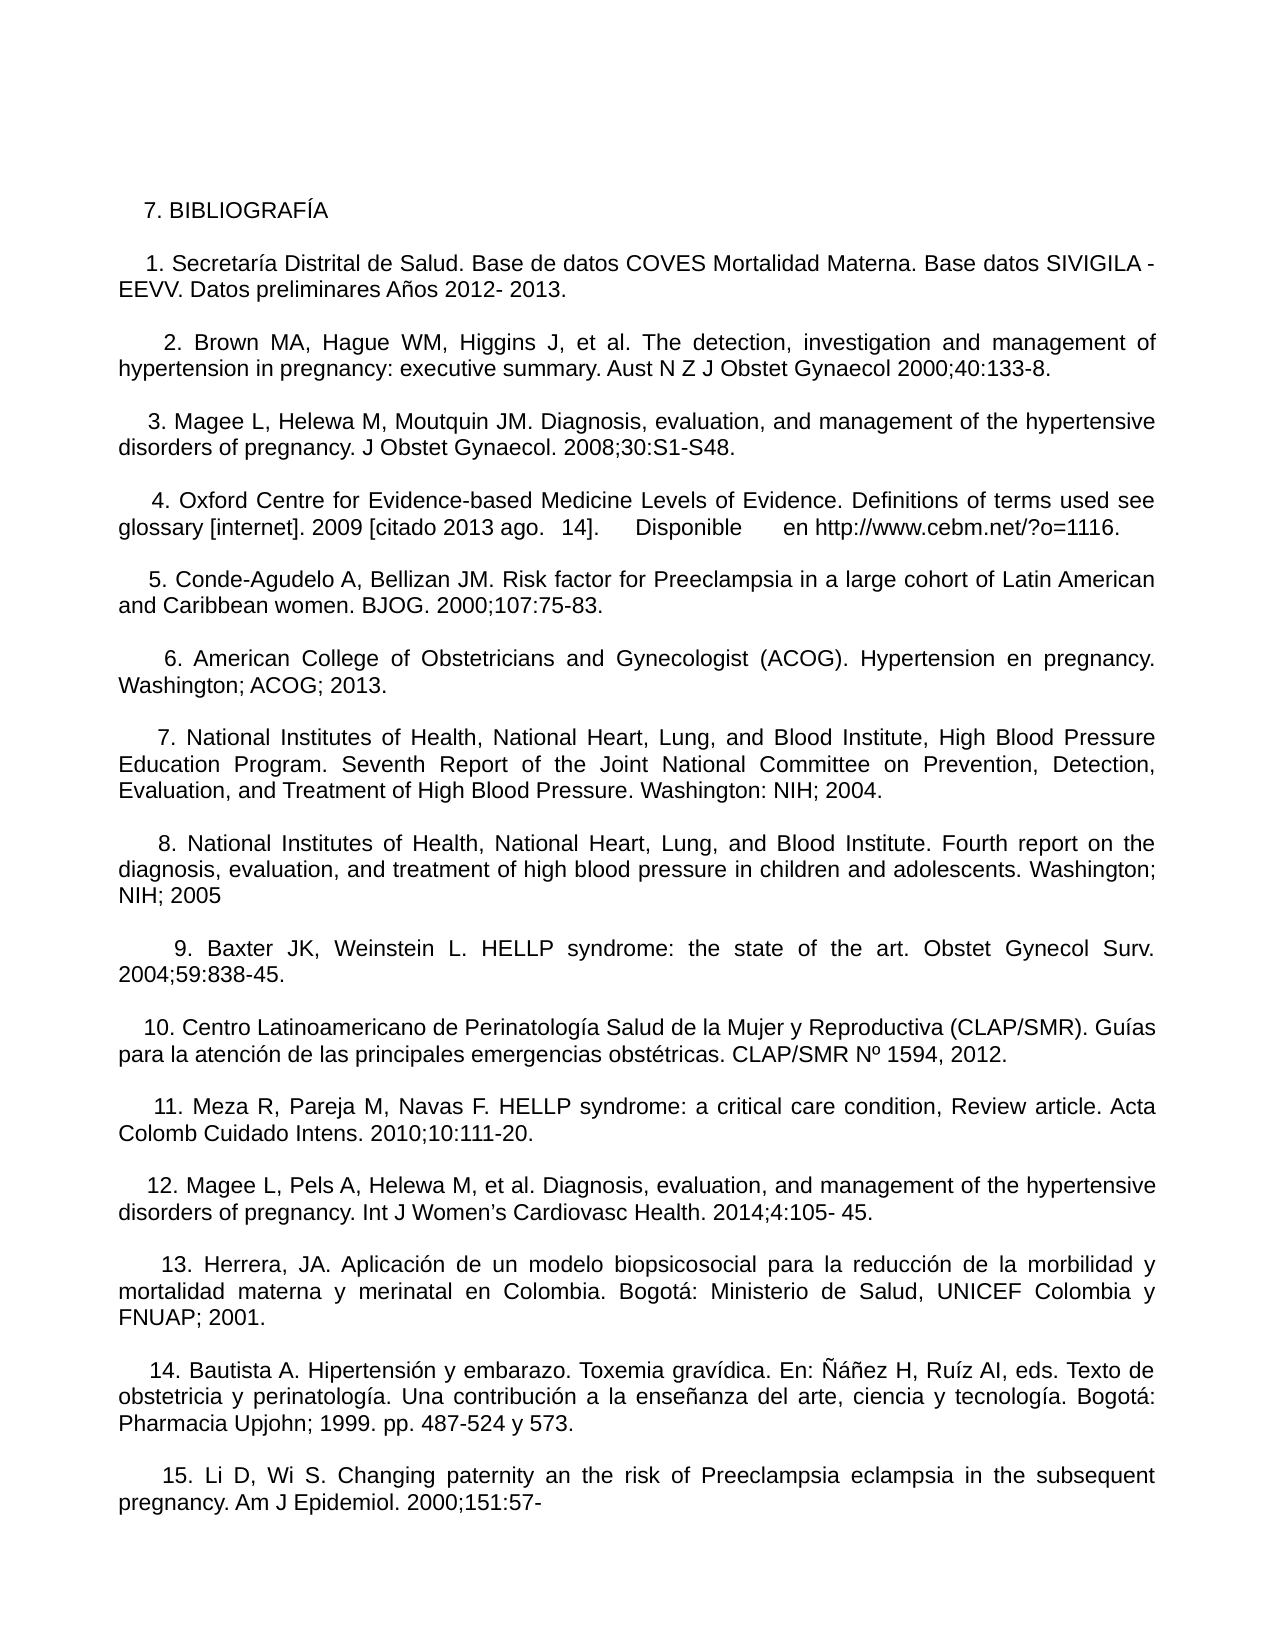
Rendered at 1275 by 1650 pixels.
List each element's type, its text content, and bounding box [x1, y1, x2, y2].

text 2. Brown MA, Hague WM, Higgins J, et al. The detection, investigation and management of hypertension in pregnancy: executive summary. Aust N Z J Obstet Gynaecol 2000;40:133-8. [118, 197, 1157, 250]
text 3. Magee L, Helewa M, Moutquin JM. Diagnosis, evaluation, and management of the hypertensive disorders of pregnancy. J Obstet Gynaecol. 2008;30:S1-S48. [118, 276, 1157, 329]
text 6. American College of Obstetricians and Gynecologist (ACOG). Hypertension en pregnancy. Washington; ACOG; 2013. [118, 513, 1157, 566]
text 9. Baxter JK, Weinstein L. HELLP syndrome: the state of the art. Obstet Gynecol Surv. 2004;59:838-45. [118, 803, 1157, 856]
text 7. National Institutes of Health, National Heart, Lung, and Blood Institute, High Blood Pressure Education Program. Seventh Report of the Joint National Committee on Prevention, Detection, Evaluation, and Treatment of High Blood Pressure. Washington: NIH; 2004. [118, 592, 1157, 672]
text 10. Centro Latinoamericano de Perinatología Salud de la Mujer y Reproductiva (CLAP/SMR). Guías para la atención de las principales emergencias obstétricas. CLAP/SMR Nº 1594, 2012. [118, 882, 1157, 935]
text 1. Secretaría Distrital de Salud. Base de datos COVES Mortalidad Materna. Base datos SIVIGILA - EEVV. Datos preliminares Años 2012- 2013. [118, 118, 1157, 171]
text 12. Magee L, Pels A, Helewa M, et al. Diagnosis, evaluation, and management of the hypertensive disorders of pregnancy. Int J Women’s Cardiovasc Health. 2014;4:105- 45. [118, 1041, 1157, 1093]
text 14. Bautista A. Hipertensión y embarazo. Toxemia gravídica. En: Ñáñez H, Ruíz AI, eds. Texto de obstetricia y perinatología. Una contribución a la enseñanza del arte, ciencia y tecnología. Bogotá: Pharmacia Upjohn; 1999. pp. 487-524 y 573. [118, 1225, 1157, 1304]
text 11. Meza R, Pareja M, Navas F. HELLP syndrome: a critical care condition, Review article. Acta Colomb Cuidado Intens. 2010;10:111-20. [118, 961, 1157, 1014]
text 15. Li D, Wi S. Changing paternity an the risk of Preeclampsia eclampsia in the subsequent pregnancy. Am J Epidemiol. 2000;151:57- [118, 1330, 1157, 1383]
text 5. Conde-Agudelo A, Bellizan JM. Risk factor for Preeclampsia in a large cohort of Latin American and Caribbean women. BJOG. 2000;107:75-83. [118, 434, 1157, 487]
text 13. Herrera, JA. Aplicación de un modelo biopsicosocial para la reducción de la morbilidad y mortalidad materna y merinatal en Colombia. Bogotá: Ministerio de Salud, UNICEF Colombia y FNUAP; 2001. [118, 1119, 1157, 1199]
text 4. Oxford Centre for Evidence-based Medicine Levels of Evidence. Definitions of terms used see glossary [internet]. 2009 [citado 2013 ago. 14]. Disponible en http://www.cebm.net/?o=1116. [118, 355, 1157, 408]
text 62. 22 Guía de trastornos hipertensivos del embarazo [118, 1383, 1157, 1409]
text 8. National Institutes of Health, National Heart, Lung, and Blood Institute. Fourth report on the diagnosis, evaluation, and treatment of high blood pressure in children and adolescents. Washington; NIH; 2005 [118, 698, 1157, 777]
text 16. Colombia, Ministerio de Salud. Guía de Atención de las complicaciones hipertensivas asociadas al embarazo [internet]. 2000 [citado 2014 ago. 22]. Disponible en: www.minsalud.gov.co. [118, 1409, 1157, 1462]
